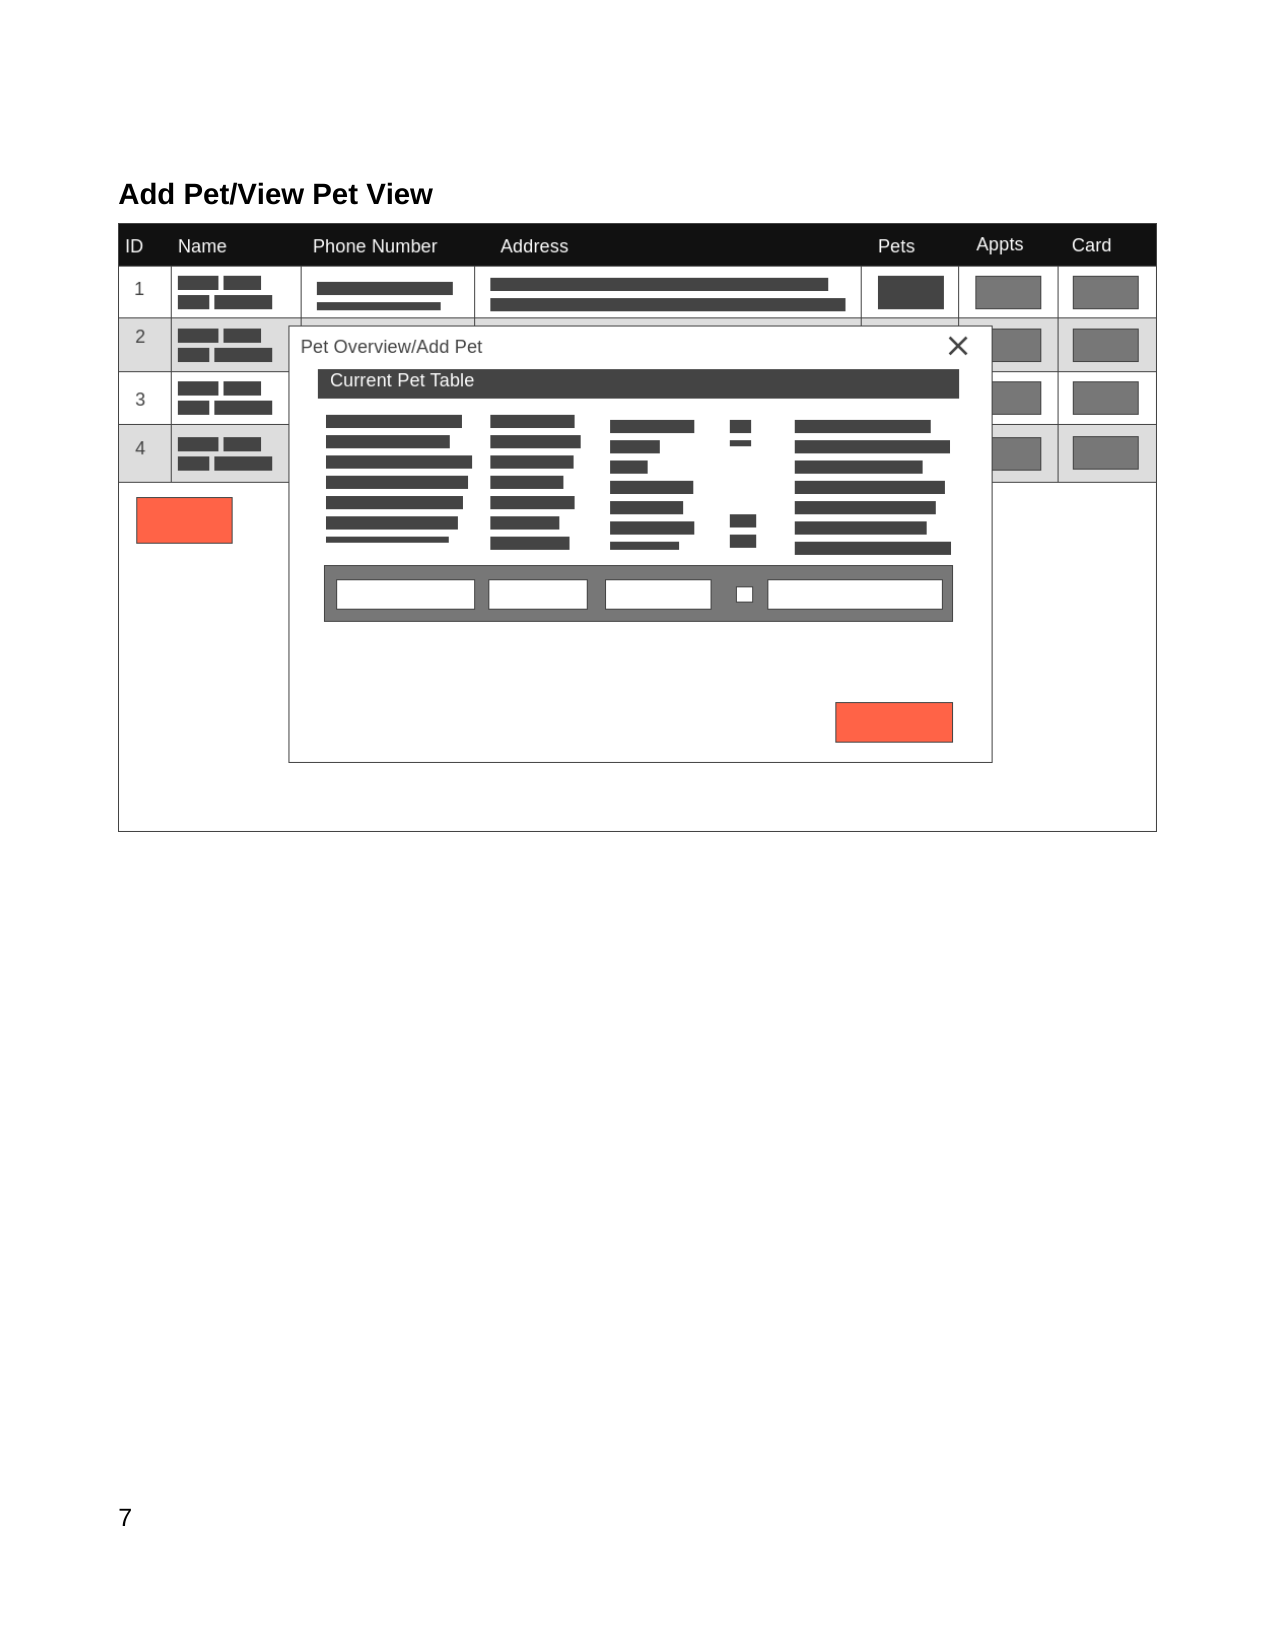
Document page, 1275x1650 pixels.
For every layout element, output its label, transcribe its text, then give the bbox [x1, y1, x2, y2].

picture [118, 223, 1157, 832]
subtitle Add Pet/View Pet View [118, 177, 1157, 211]
